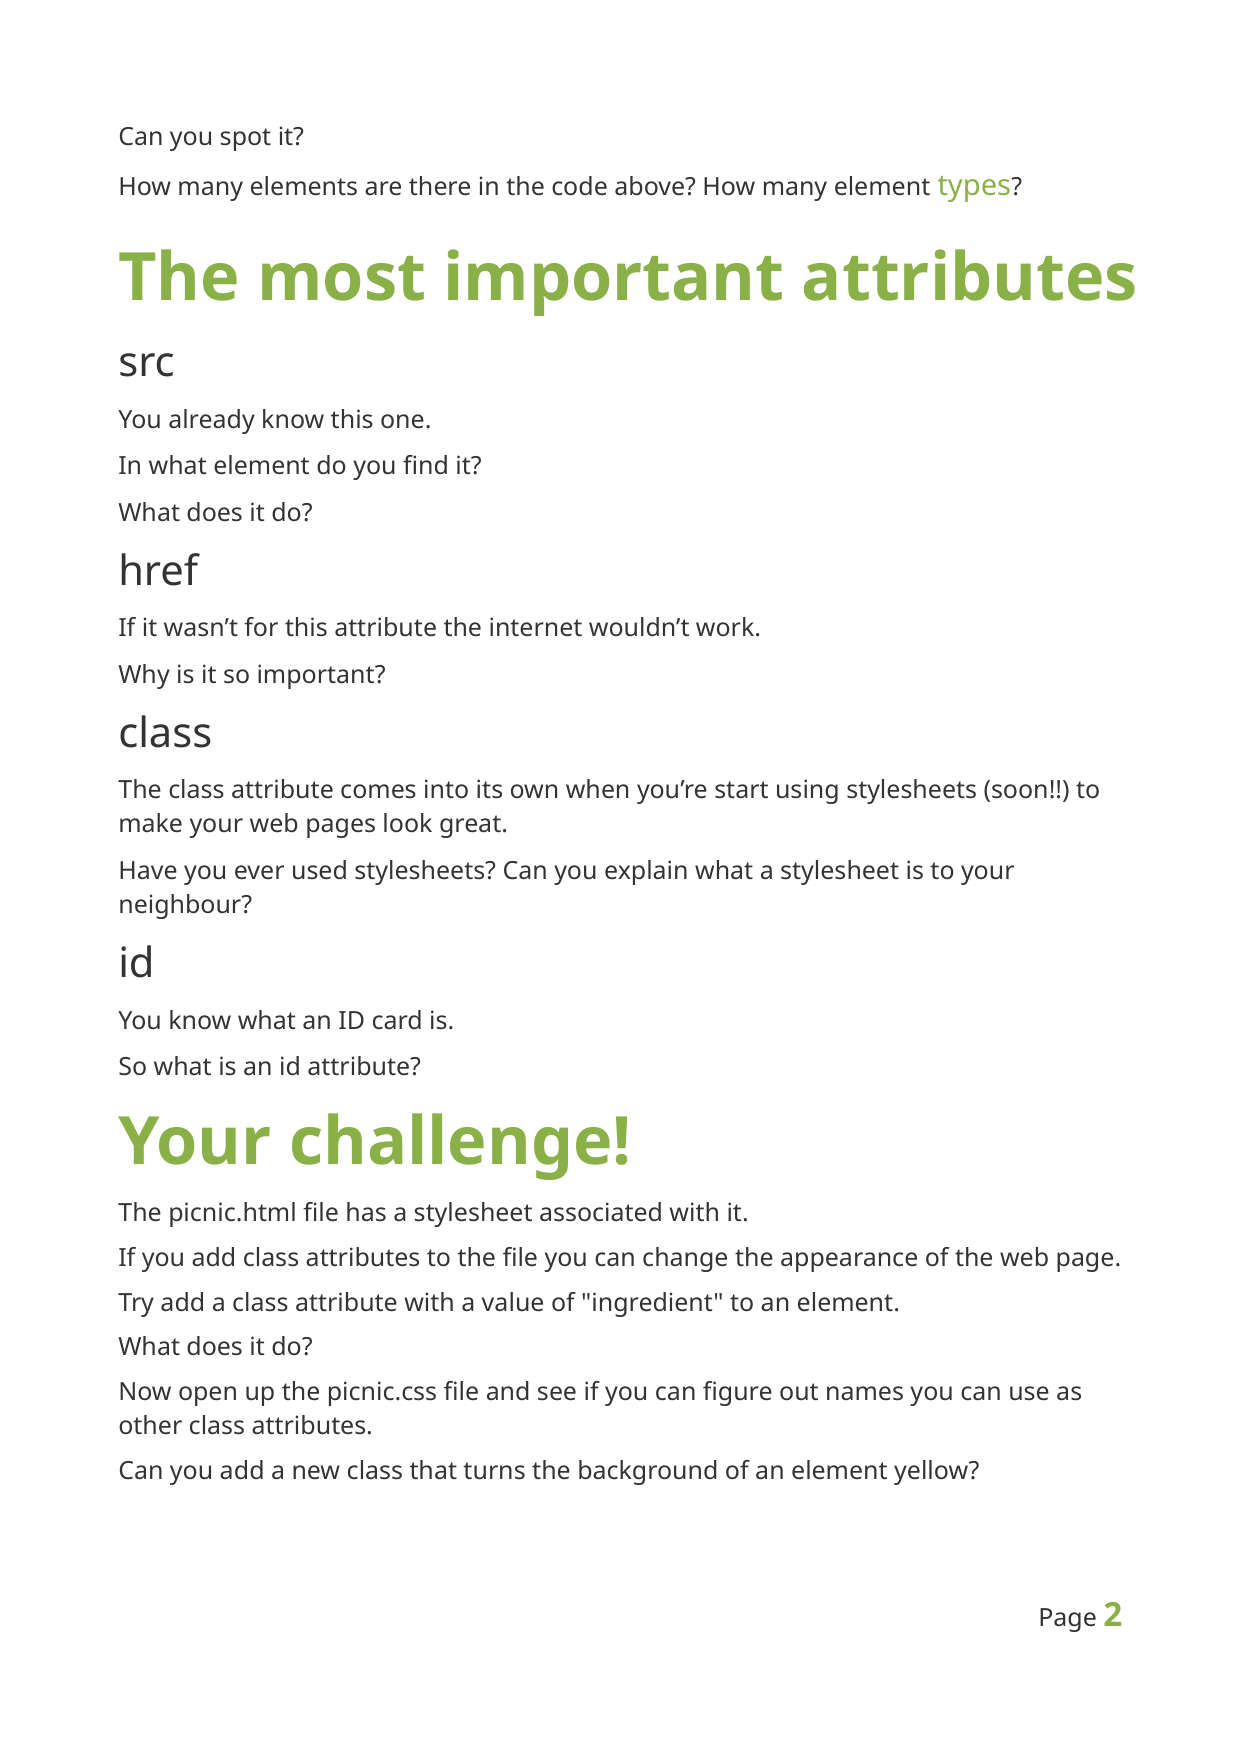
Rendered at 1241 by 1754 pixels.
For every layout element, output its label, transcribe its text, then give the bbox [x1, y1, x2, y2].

subtitle href [118, 541, 1122, 598]
text Why is it so important? [118, 656, 1122, 691]
subtitle id [118, 933, 1122, 990]
text Try add a class attribute with a value of "ingredient" to an element. [118, 1284, 1122, 1318]
text So what is an id attribute? [118, 1049, 1122, 1083]
text Can you add a new class that turns the background of an element yellow? [118, 1452, 1122, 1486]
text You already know this one. [118, 401, 1122, 436]
text Now open up the picnic.css file and see if you can figure out names you can use as other class attributes. [118, 1374, 1122, 1442]
subtitle The most important attributes [118, 229, 1181, 320]
subtitle class [118, 703, 1122, 760]
text What does it do? [118, 494, 1122, 528]
subtitle Your challenge! [118, 1093, 1122, 1184]
text You know what an ID card is. [118, 1002, 1122, 1036]
text What does it do? [118, 1329, 1122, 1363]
text The class attribute comes into its own when you’re start using stylesheets (soon!!) to make your web pages look great. [118, 772, 1122, 840]
subtitle src [118, 332, 1122, 389]
text If you add class attributes to the file you can change the appearance of the web page. [118, 1239, 1122, 1274]
text The picnic.html file has a stylesheet associated with it. [118, 1195, 1122, 1229]
text Can you spot it? [118, 118, 1122, 152]
text How many elements are there in the code above? How many element types? [118, 164, 1122, 204]
text In what element do you find it? [118, 448, 1122, 482]
text Have you ever used stylesheets? Can you explain what a stylesheet is to your neighbour? [118, 853, 1122, 921]
text If it wasn’t for this attribute the internet wouldn’t work. [118, 610, 1122, 644]
